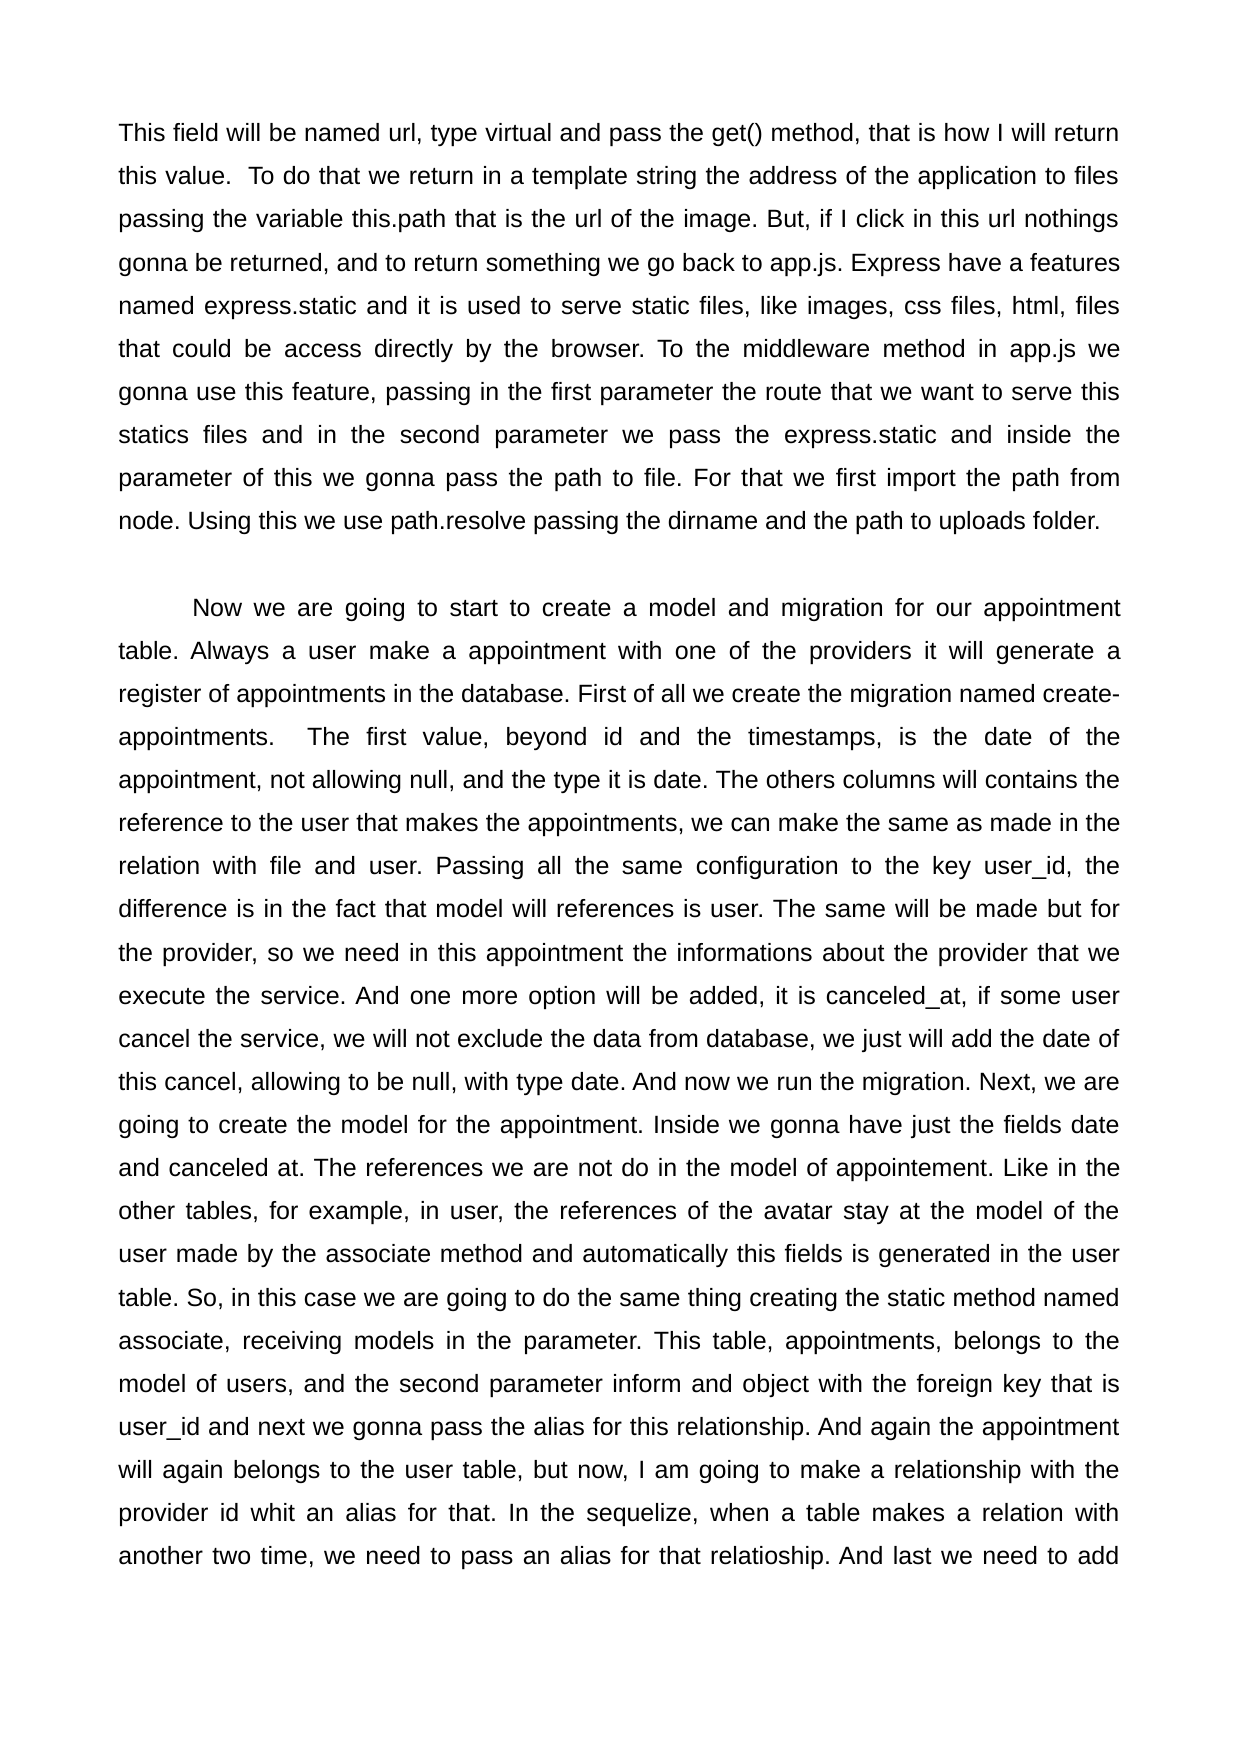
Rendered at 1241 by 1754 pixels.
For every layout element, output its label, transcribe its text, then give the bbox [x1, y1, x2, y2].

text Now we are going to start to create a model and migration for our appointment table. Always a user make a appointment with one of the providers it will generate a register of appointments in the database. First of all we create the migration named create-appointments. The first value, beyond id and the timestamps, is the date of the appointment, not allowing null, and the type it is date. The others columns will contains the reference to the user that makes the appointments, we can make the same as made in the relation with file and user. Passing all the same configuration to the key user_id, the difference is in the fact that model will references is user. The same will be made but for the provider, so we need in this appointment the informations about the provider that we execute the service. And one more option will be added, it is canceled_at, if some user cancel the service, we will not exclude the data from database, we just will add the date of this cancel, allowing to be null, with type date. And now we run the migration. Next, we are going to create the model for the appointment. Inside we gonna have just the fields date and canceled at. The references we are not do in the model of appointement. Like in the other tables, for example, in user, the references of the avatar stay at the model of the user made by the associate method and automatically this fields is generated in the user table. So, in this case we are going to do the same thing creating the static method named associate, receiving models in the parameter. This table, appointments, belongs to the model of users, and the second parameter inform and object with the foreign key that is user_id and next we gonna pass the alias for this relationship. And again the appointment will again belongs to the user table, but now, I am going to make a relationship with the provider id whit an alias for that. In the sequelize, when a table makes a relation with another two time, we need to pass an alias for that relatioship. And last we need to add [118, 592, 1122, 1570]
text This field will be named url, type virtual and pass the get() method, that is how I will return this value. To do that we return in a template string the address of the application to files passing the variable this.path that is the url of the image. But, if I click in this url nothings gonna be returned, and to return something we go back to app.js. Express have a features named express.static and it is used to serve static files, like images, css files, html, files that could be access directly by the browser. To the middleware method in app.js we gonna use this feature, passing in the first parameter the route that we want to serve this statics files and in the second parameter we pass the express.static and inside the parameter of this we gonna pass the path to file. For that we first import the path from node. Using this we use path.resolve passing the dirname and the path to uploads folder. [118, 118, 1122, 535]
